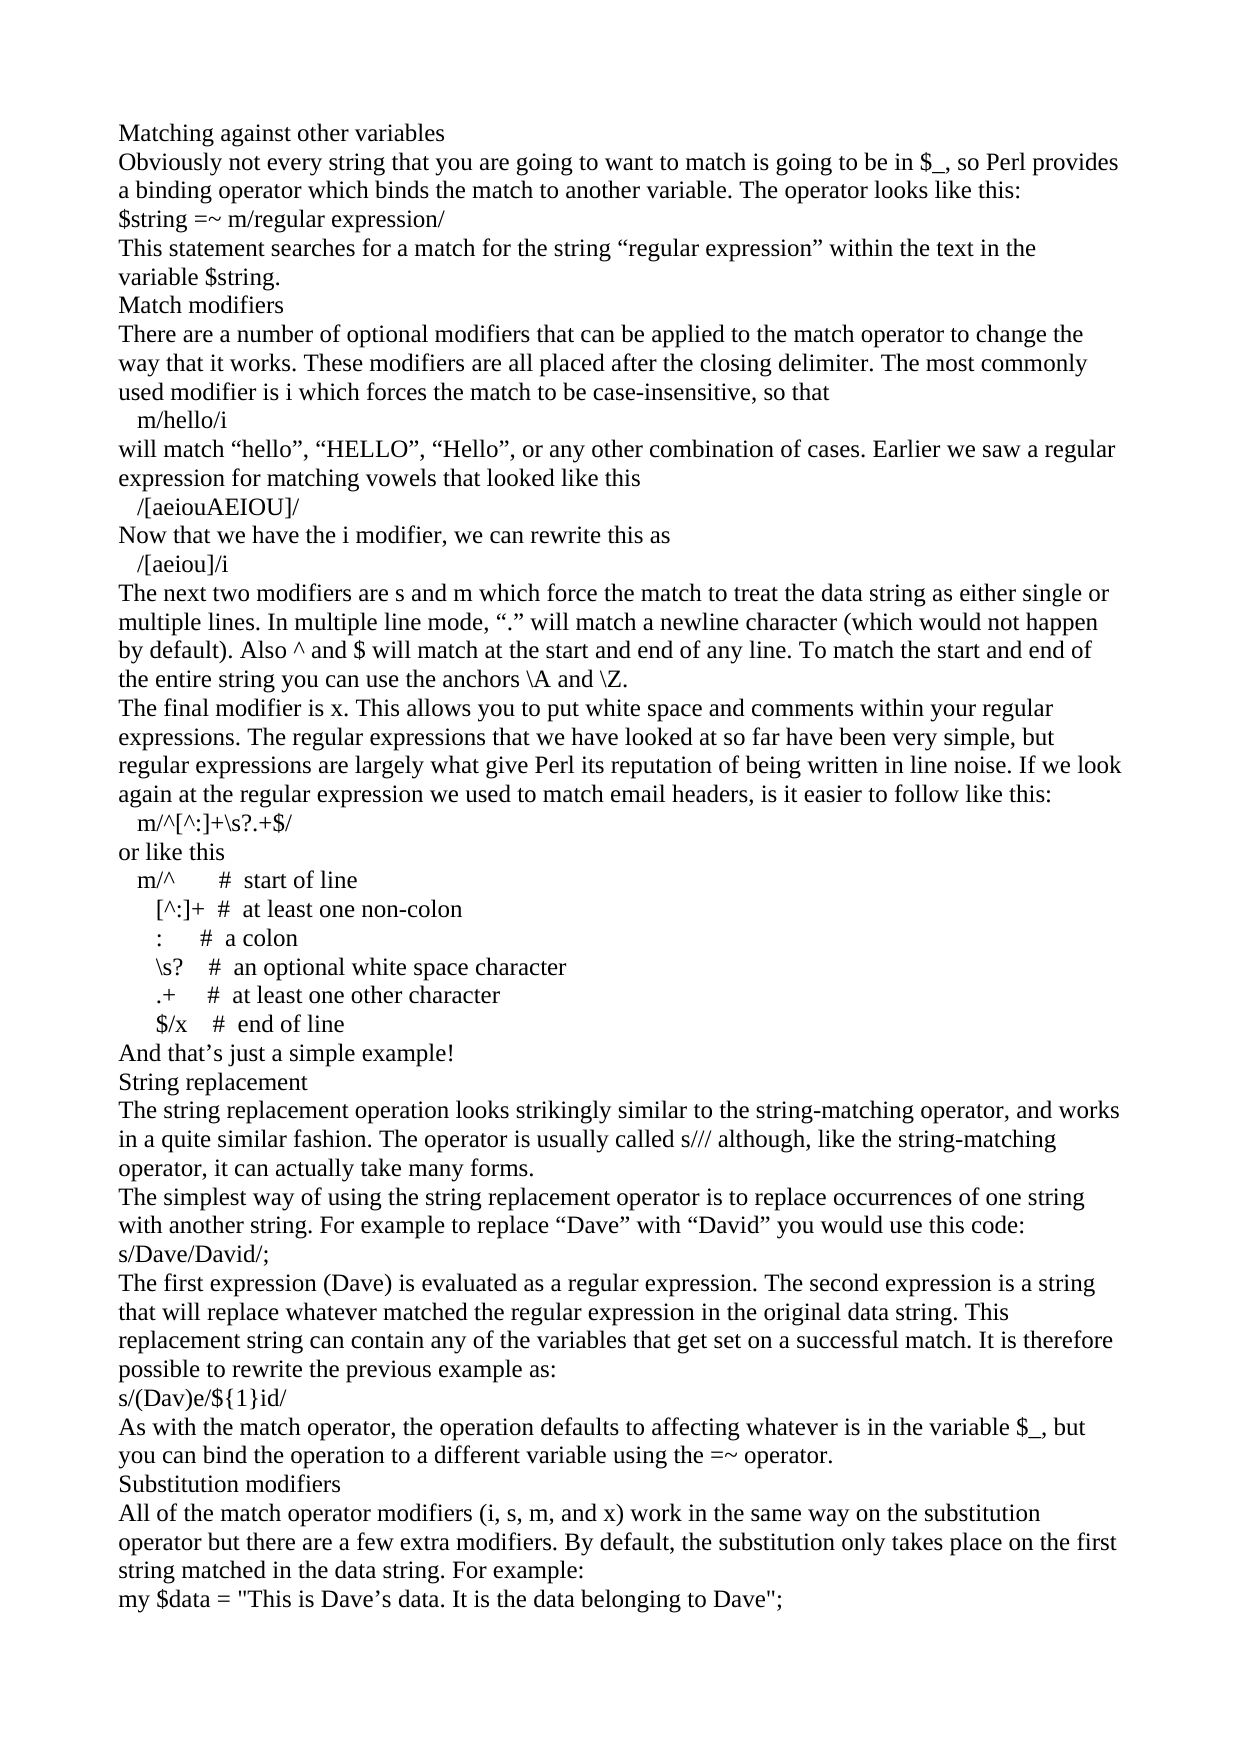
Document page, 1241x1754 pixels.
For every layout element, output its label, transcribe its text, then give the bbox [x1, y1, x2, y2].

text s/(Dav)e/${1}id/ [118, 1383, 1122, 1412]
text The simplest way of using the string replacement operator is to replace occurrences of one string with another string. For example to replace “Dave” with “David” you would use this code: [118, 1182, 1122, 1239]
text or like this [118, 837, 1122, 866]
text This statement searches for a match for the string “regular expression” within the text in the variable $string. [118, 233, 1122, 291]
text $string =~ m/regular expression/ [118, 204, 1122, 233]
text All of the match operator modifiers (i, s, m, and x) work in the same way on the substitution operator but there are a few extra modifiers. By default, the substitution only takes place on the first string matched in the data string. For example: [118, 1498, 1122, 1584]
text /[aeiou]/i [118, 549, 1122, 578]
text There are a number of optional modifiers that can be applied to the match operator to change the way that it works. These modifiers are all placed after the closing delimiter. The most commonly used modifier is i which forces the match to be case-insensitive, so that [118, 319, 1122, 406]
text m/^[^:]+\s?.+$/ [118, 808, 1122, 837]
text String replacement [118, 1067, 1122, 1096]
text .+ # at least one other character [118, 981, 1122, 1009]
text And that’s just a simple example! [118, 1038, 1122, 1067]
text Matching against other variables [118, 118, 1122, 147]
text Substitution modifiers [118, 1469, 1122, 1498]
text my $data = "This is Dave’s data. It is the data belonging to Dave"; [118, 1584, 1122, 1613]
text The final modifier is x. This allows you to put white space and comments within your regular expressions. The regular expressions that we have looked at so far have been very simple, but regular expressions are largely what give Perl its reputation of being written in line noise. If we look again at the regular expression we used to match email headers, is it easier to follow like this: [118, 693, 1122, 808]
text \s? # an optional white space character [118, 952, 1122, 981]
text Obviously not every string that you are going to want to match is going to be in $_, so Perl provides a binding operator which binds the match to another variable. The operator looks like this: [118, 147, 1122, 204]
text will match “hello”, “HELLO”, “Hello”, or any other combination of cases. Earlier we saw a regular expression for matching vowels that looked like this [118, 434, 1122, 492]
text The next two modifiers are s and m which force the match to treat the data string as either single or multiple lines. In multiple line mode, “.” will match a newline character (which would not happen by default). Also ^ and $ will match at the start and end of any line. To match the start and end of the entire string you can use the anchors \A and \Z. [118, 578, 1122, 693]
text The string replacement operation looks strikingly similar to the string-matching operator, and works in a quite similar fashion. The operator is usually called s/// although, like the string-matching operator, it can actually take many forms. [118, 1096, 1122, 1182]
text /[aeiouAEIOU]/ [118, 492, 1122, 521]
text s/Dave/David/; [118, 1239, 1122, 1268]
text m/^ # start of line [118, 866, 1122, 894]
text The first expression (Dave) is evaluated as a regular expression. The second expression is a string that will replace whatever matched the regular expression in the original data string. This replacement string can contain any of the variables that get set on a successful match. It is therefore possible to rewrite the previous example as: [118, 1268, 1122, 1383]
text $/x # end of line [118, 1009, 1122, 1038]
text As with the match operator, the operation defaults to affecting whatever is in the variable $_, but you can bind the operation to a different variable using the =~ operator. [118, 1412, 1122, 1469]
text [^:]+ # at least one non-colon [118, 894, 1122, 923]
text Now that we have the i modifier, we can rewrite this as [118, 521, 1122, 549]
text : # a colon [118, 923, 1122, 952]
text m/hello/i [118, 406, 1122, 434]
text Match modifiers [118, 291, 1122, 319]
